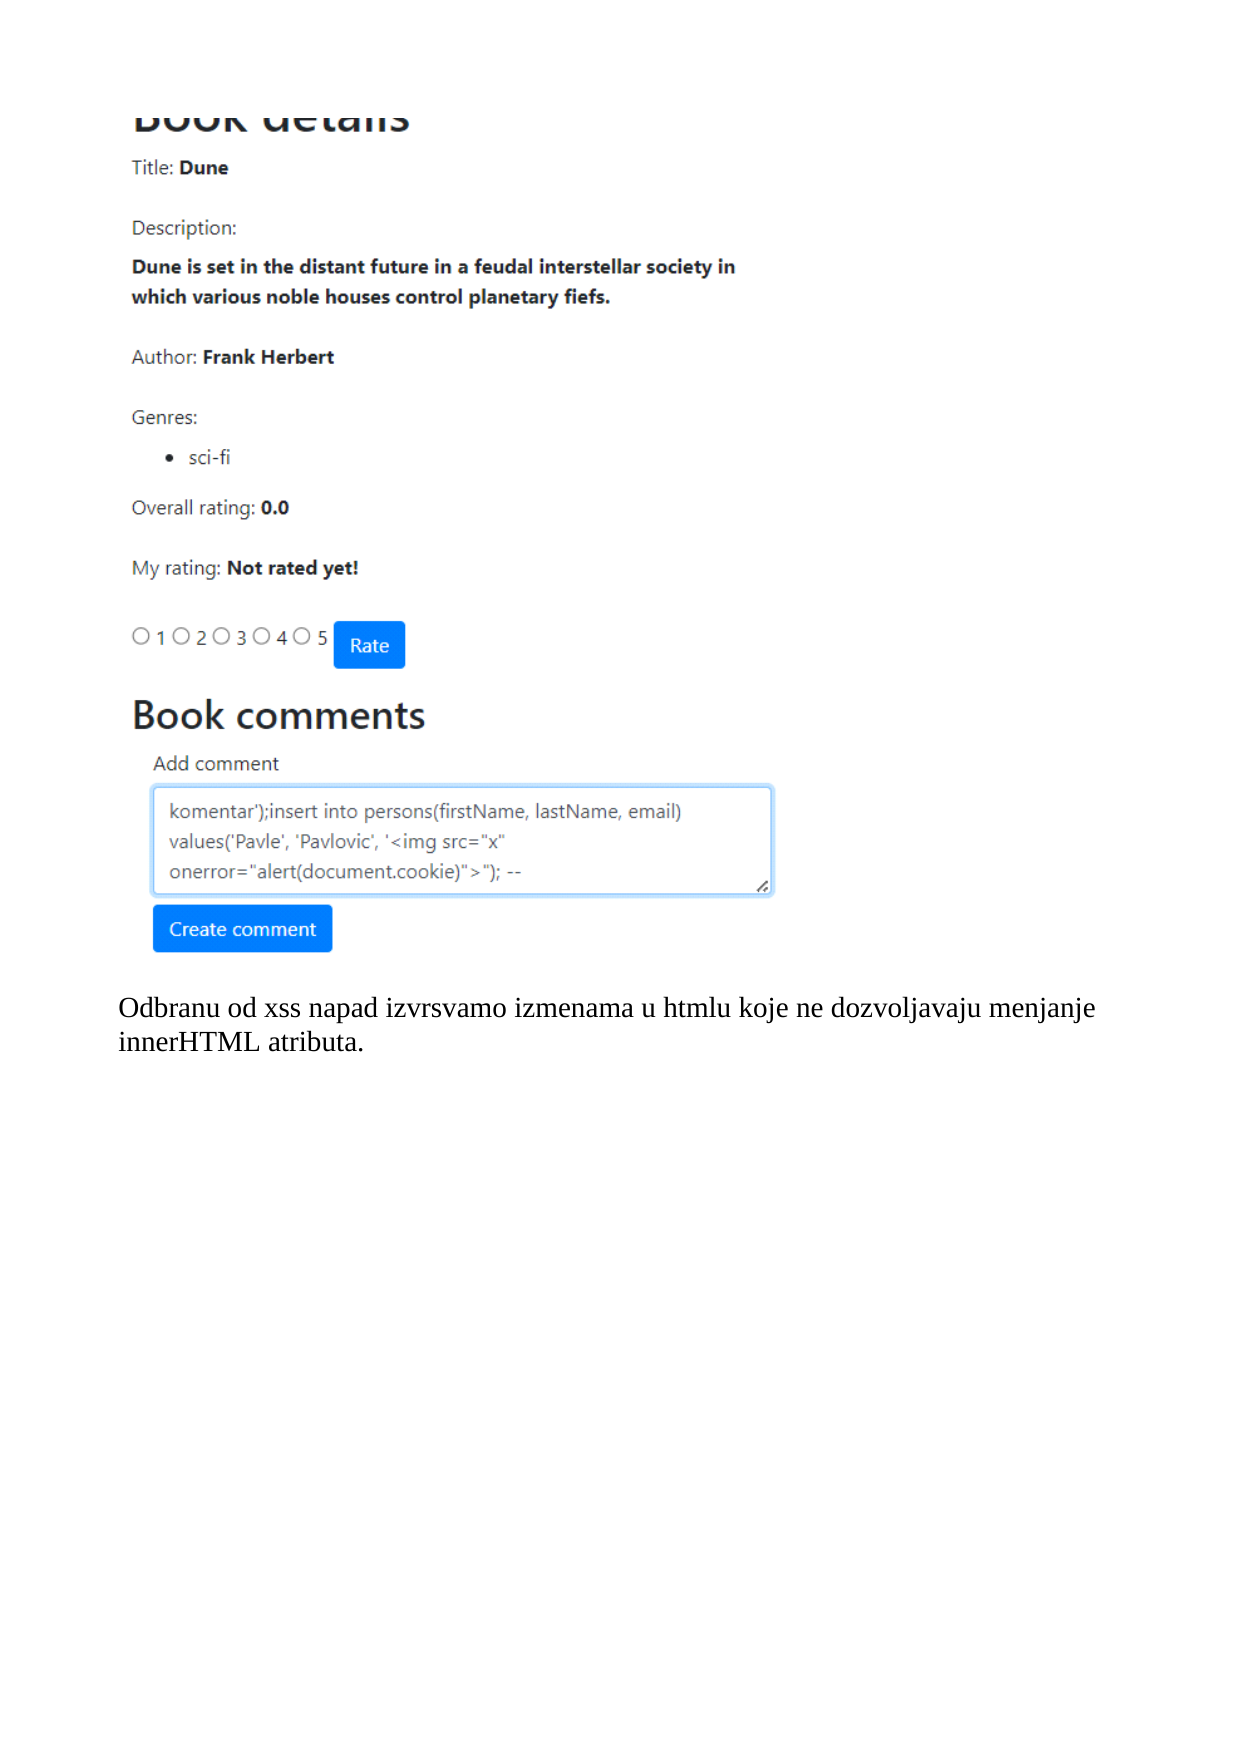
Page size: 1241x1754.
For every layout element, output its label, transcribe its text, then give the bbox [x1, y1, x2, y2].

text Odbranu od xss napad izvrsvamo izmenama u htmlu koje ne dozvoljavaju menjanje innerHTML atributa. [118, 991, 1122, 1058]
